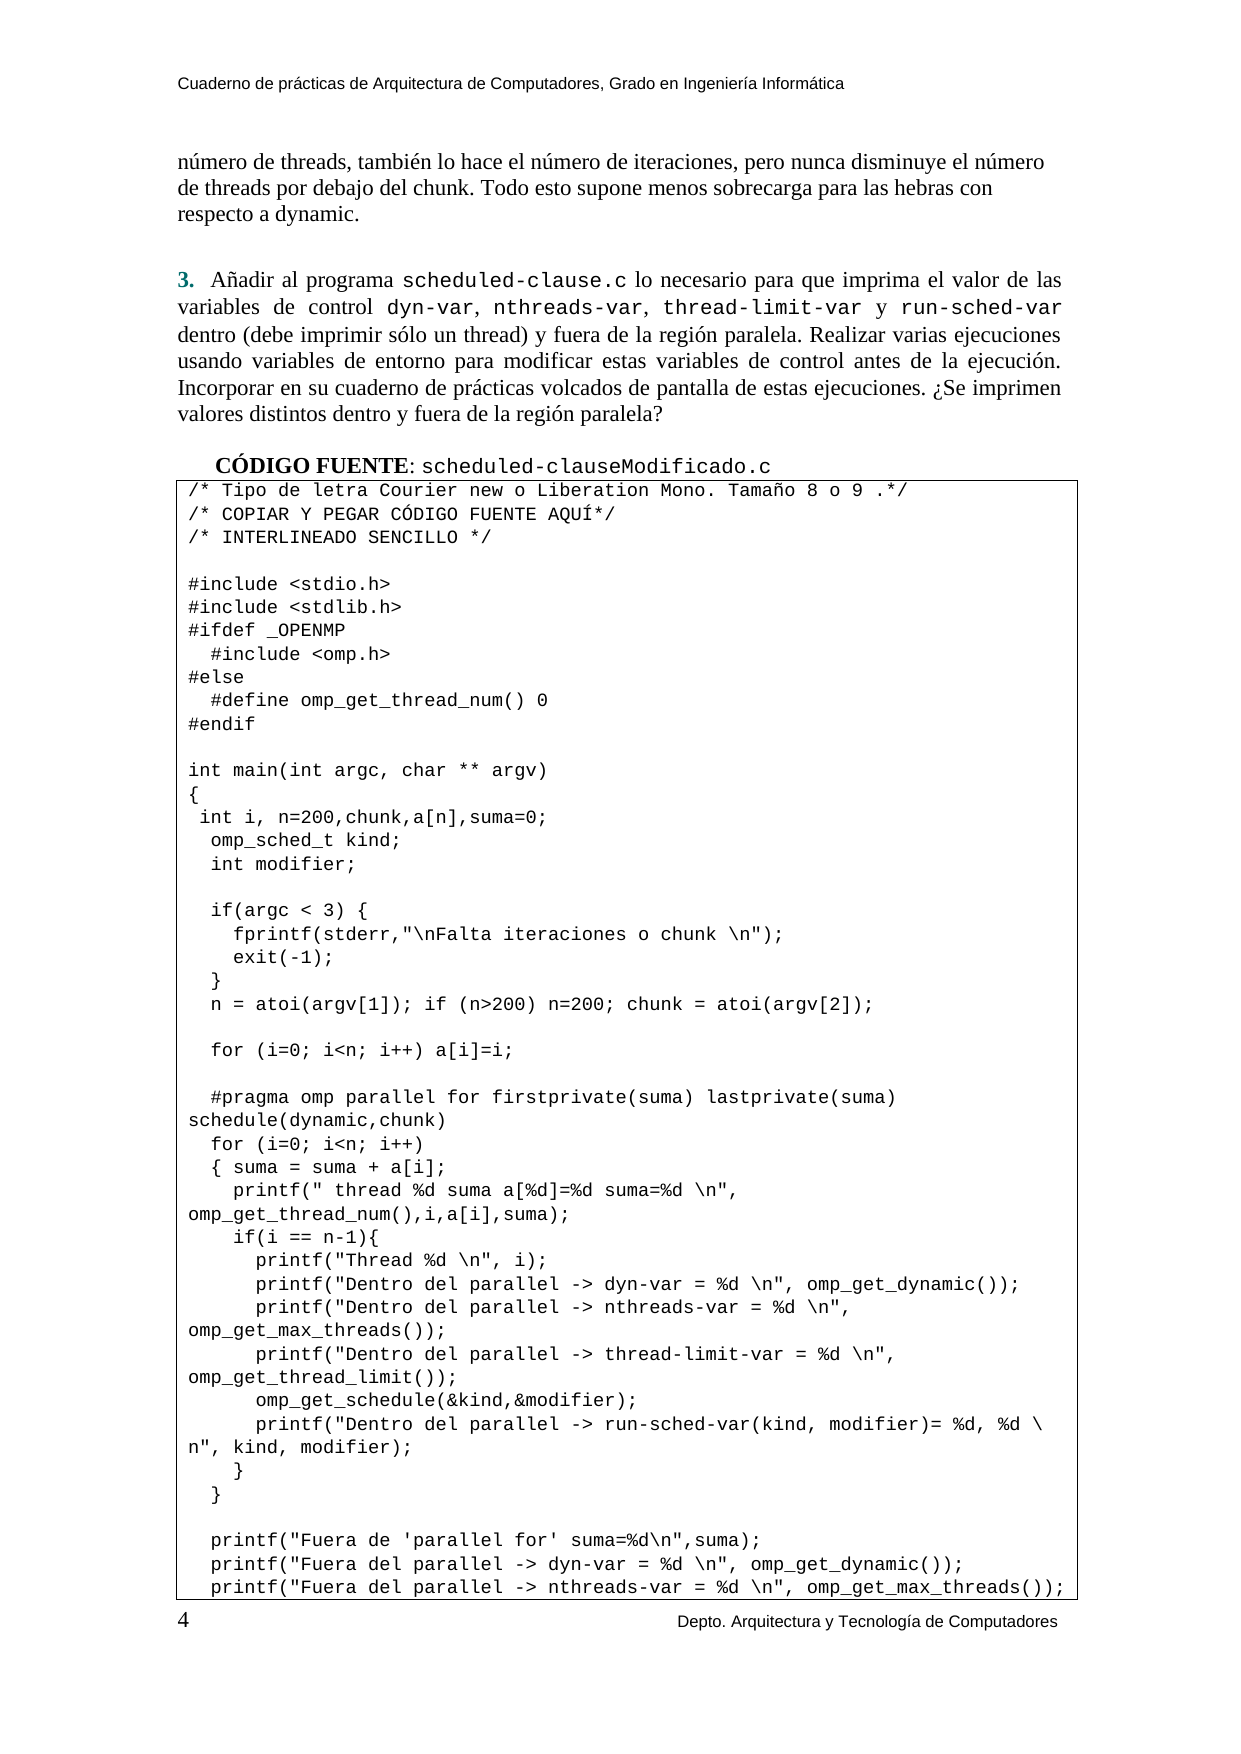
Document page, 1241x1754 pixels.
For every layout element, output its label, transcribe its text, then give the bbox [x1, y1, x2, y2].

list 3. Añadir al programa scheduled-clause.c lo necesario para que imprima el valor de las variables de control dyn-var, nthreads-var, thread-limit-var y run-sched-var dentro (debe imprimir sólo un thread) y fuera de la región paralela. Realizar varias ejecuciones usando variables de entorno para modificar estas variables de control antes de la ejecución. Incorporar en su cuaderno de prácticas volcados de pantalla de estas ejecuciones. ¿Se imprimen valores distintos dentro y fuera de la región paralela? [177, 266, 1063, 426]
text CÓDIGO FUENTE: scheduled-clauseModificado.c [215, 453, 1063, 480]
text número de threads, también lo hace el número de iteraciones, pero nunca disminuye el número de threads por debajo del chunk. Todo esto supone menos sobrecarga para las hebras con respecto a dynamic. [177, 148, 1063, 227]
table_header /* Tipo de letra Courier new o Liberation Mono. Tamaño 8 o 9 .*/ /* COPIAR Y PEGAR CÓDIGO FUENTE AQUÍ*/ /* INTERLINEADO SENCILLO */ #include <stdio.h> #include <stdlib.h> #ifdef _OPENMP #include <omp.h> #else #define omp_get_thread_num() 0 #endif int main(int argc, char ** argv) { int i, n=200,chunk,a[n],suma=0; omp_sched_t kind; int modifier; if(argc < 3) { fprintf(stderr,"\nFalta iteraciones o chunk \n"); exit(-1); } n = atoi(argv[1]); if (n>200) n=200; chunk = atoi(argv[2]); for (i=0; i<n; i++) a[i]=i; #pragma omp parallel for firstprivate(suma) lastprivate(suma) schedule(dynamic,chunk) for (i=0; i<n; i++) { suma = suma + a[i]; printf(" thread %d suma a[%d]=%d suma=%d \n", omp_get_thread_num(),i,a[i],suma); if(i == n-1){ printf("Thread %d \n", i); printf("Dentro del parallel -> dyn-var = %d \n", omp_get_dynamic()); printf("Dentro del parallel -> nthreads-var = %d \n", omp_get_max_threads()); printf("Dentro del parallel -> thread-limit-var = %d \n", omp_get_thread_limit()); omp_get_schedule(&kind,&modifier); printf("Dentro del parallel -> run-sched-var(kind, modifier)= %d, %d \n", kind, modifier); } } printf("Fuera de 'parallel for' suma=%d\n",suma); printf("Fuera del parallel -> dyn-var = %d \n", omp_get_dynamic()); printf("Fuera del parallel -> nthreads-var = %d \n", omp_get_max_threads()); [177, 481, 1077, 1599]
